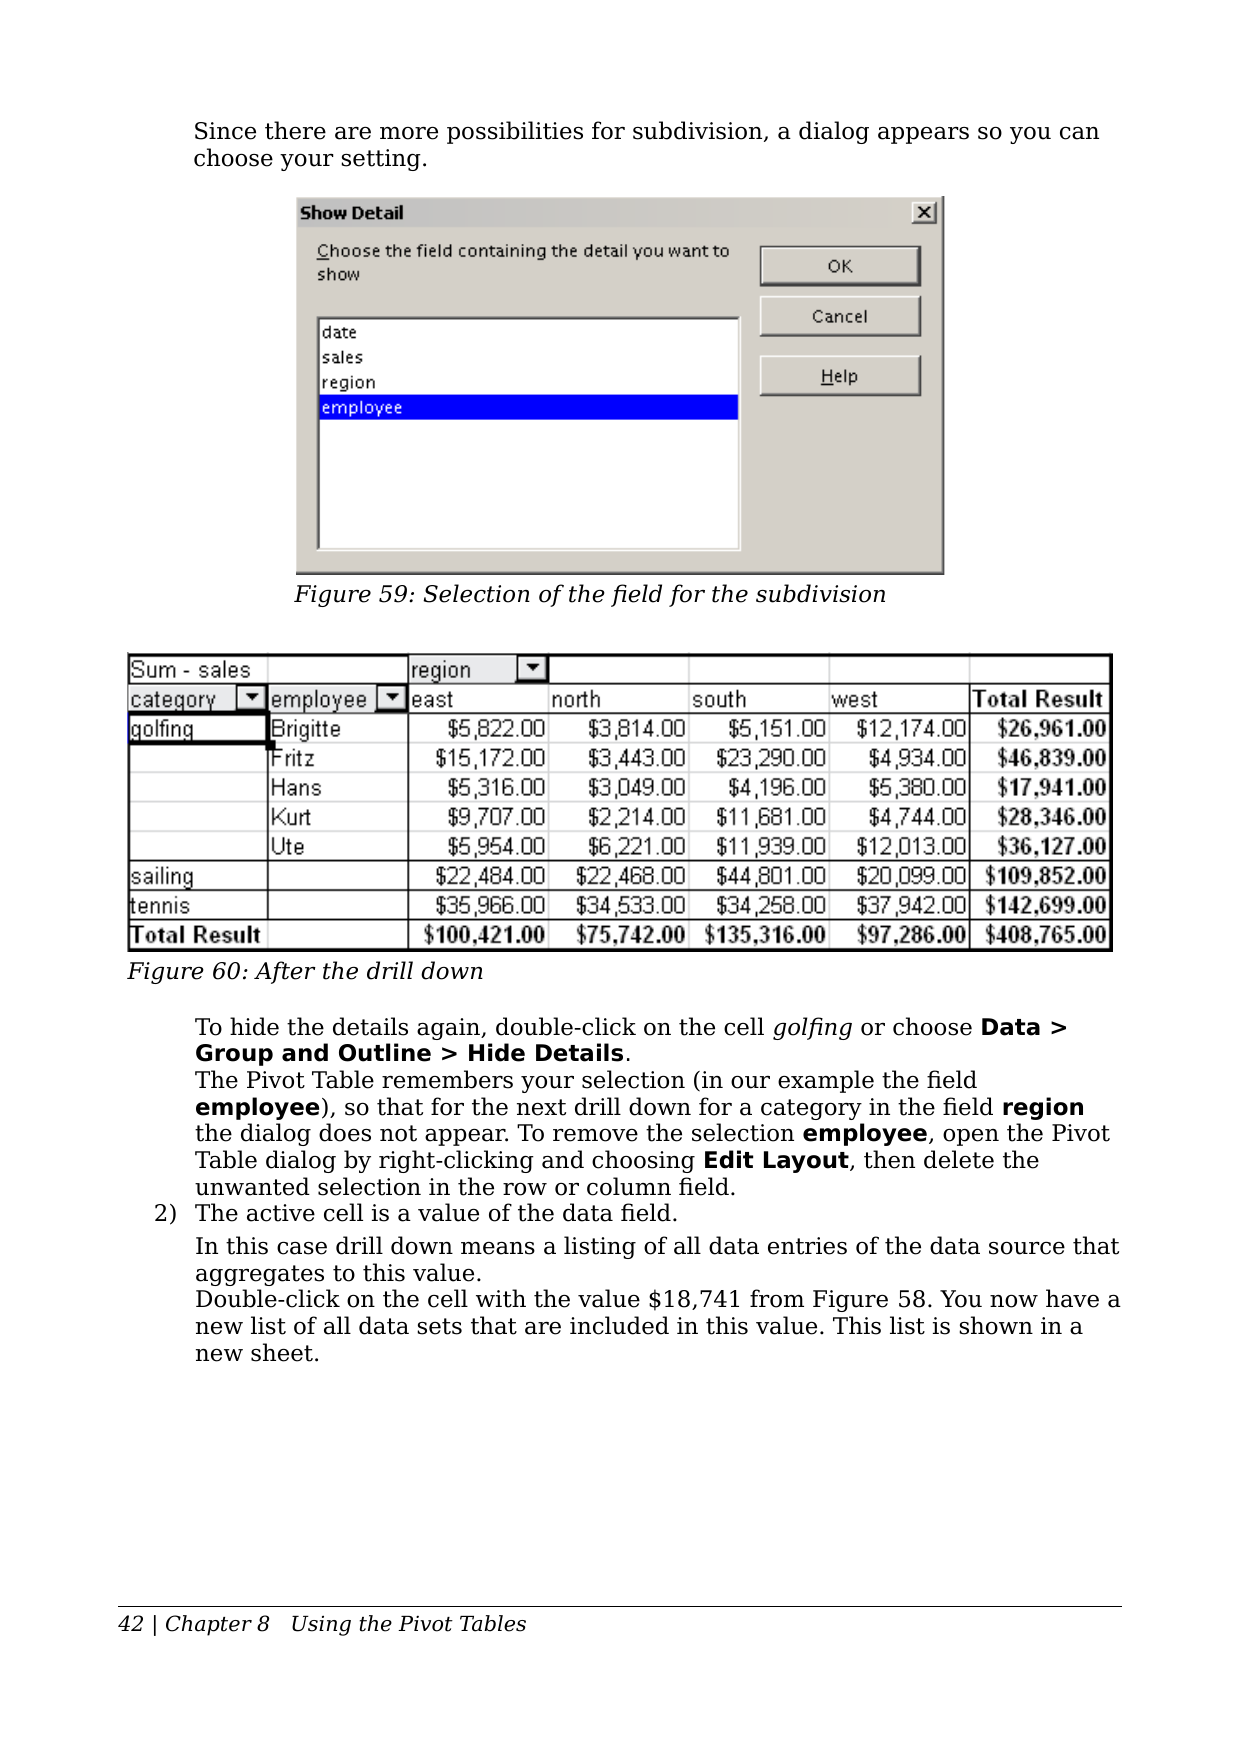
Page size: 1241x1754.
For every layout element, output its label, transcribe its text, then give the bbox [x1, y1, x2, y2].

list Since there are more possibilities for subdivision, a dialog appears so you can choose your setting. [156, 118, 1122, 171]
list The Pivot Table remembers your selection (in our example the field employee), so that for the next drill down for a category in the field region the dialog does not appear. To remove the selection employee, open the Pivot Table dialog by right-clicking and choosing Edit Layout, then delete the unwanted selection in the row or column field. [195, 1067, 1122, 1200]
text Figure 60: After the drill down [127, 958, 1113, 985]
list In this case drill down means a listing of all data entries of the data source that aggregates to this value. [195, 1233, 1122, 1287]
list The active cell is a value of the data field. [177, 1200, 1122, 1227]
list Double-click on the cell with the value $18,741 from Figure 58. You now have a new list of all data sets that are included in this value. This list is shown in a new sheet. [195, 1287, 1122, 1367]
text Figure 59: Selection of the field for the subdivision [294, 581, 946, 608]
picture [127, 652, 1113, 952]
list To hide the details again, double-click on the cell golfing or choose Data > Group and Outline > Hide Details. [195, 1014, 1122, 1067]
picture [296, 196, 945, 575]
